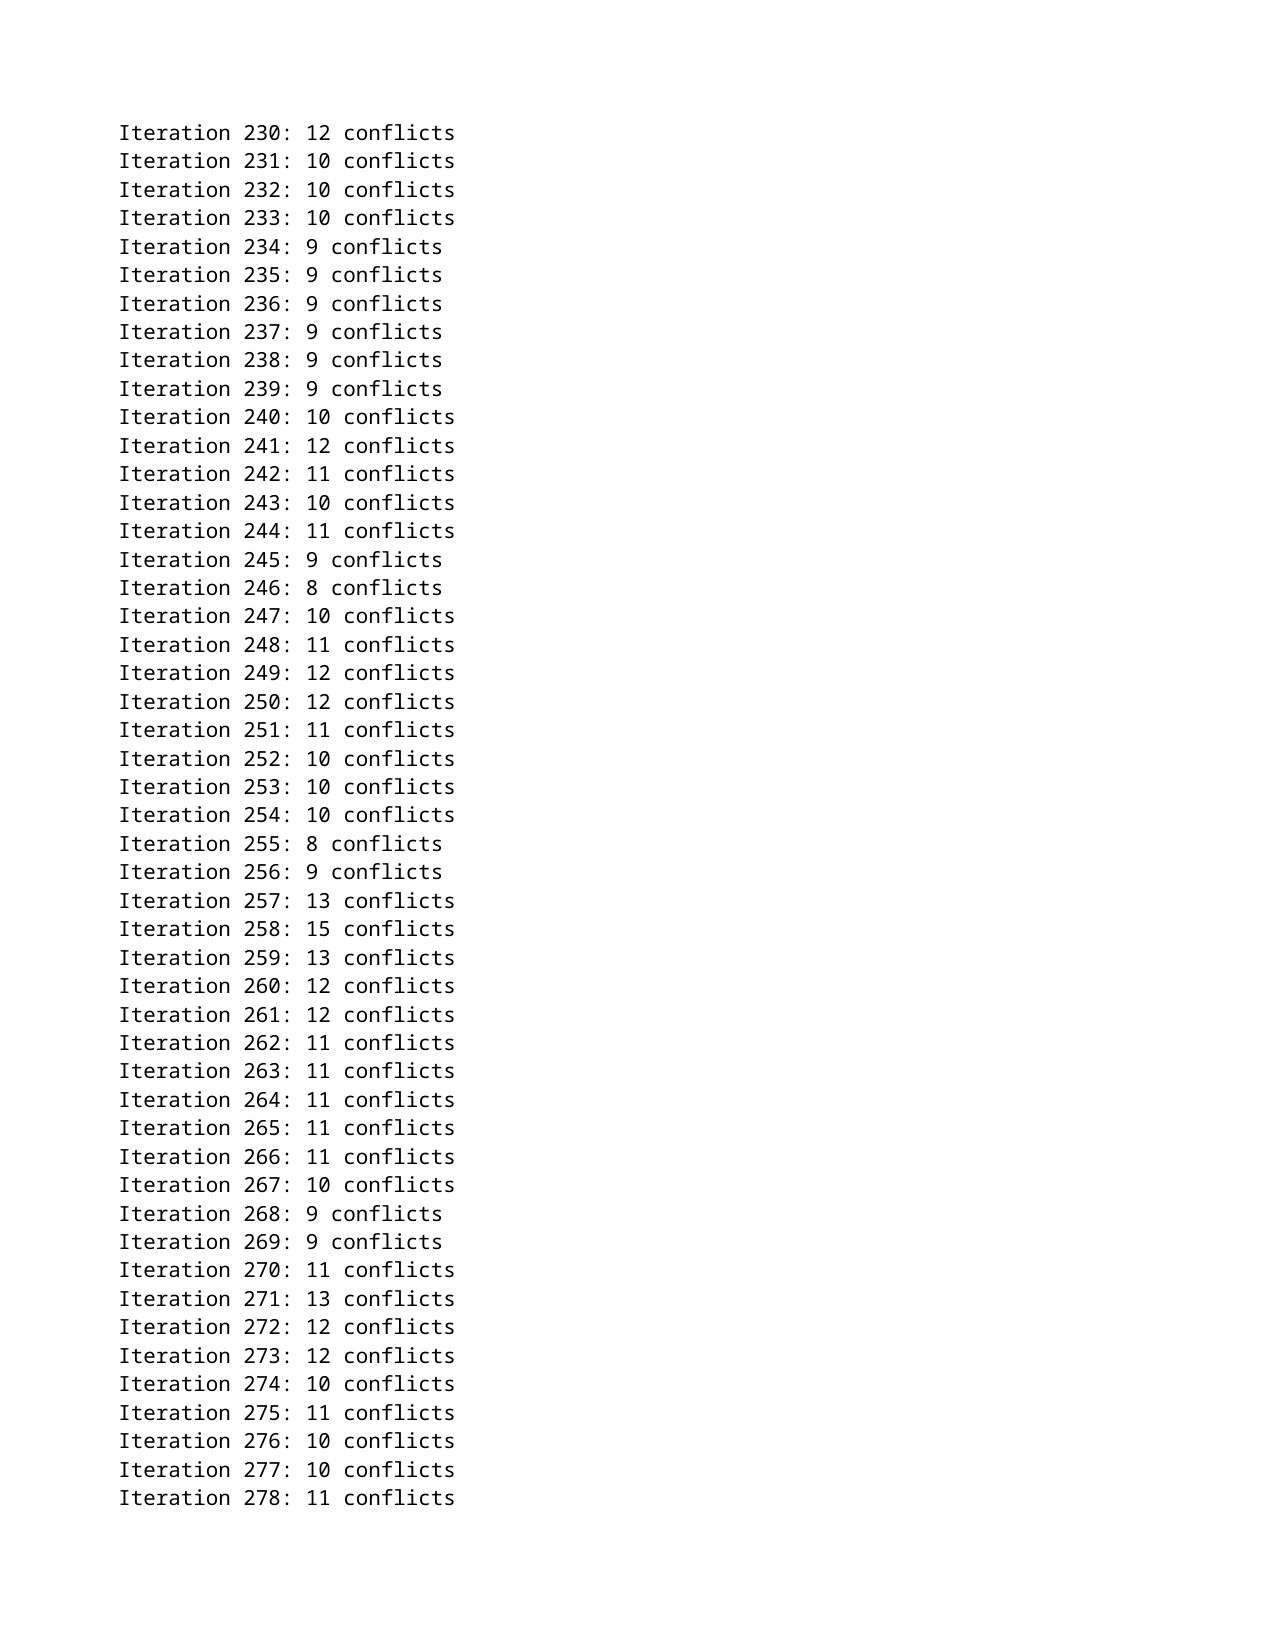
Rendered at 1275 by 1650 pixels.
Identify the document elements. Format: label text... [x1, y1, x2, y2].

text Iteration 242: 11 conflicts [118, 459, 1157, 488]
text Iteration 233: 10 conflicts [118, 203, 1157, 232]
text Iteration 251: 11 conflicts [118, 715, 1157, 744]
text Iteration 252: 10 conflicts [118, 744, 1157, 772]
text Iteration 255: 8 conflicts [118, 829, 1157, 857]
text Iteration 241: 12 conflicts [118, 431, 1157, 459]
text Iteration 273: 12 conflicts [118, 1341, 1157, 1369]
text Iteration 269: 9 conflicts [118, 1227, 1157, 1256]
text Iteration 272: 12 conflicts [118, 1312, 1157, 1341]
text Iteration 246: 8 conflicts [118, 573, 1157, 602]
text Iteration 248: 11 conflicts [118, 630, 1157, 658]
text Iteration 266: 11 conflicts [118, 1142, 1157, 1170]
text Iteration 262: 11 conflicts [118, 1028, 1157, 1057]
text Iteration 263: 11 conflicts [118, 1057, 1157, 1085]
text Iteration 254: 10 conflicts [118, 801, 1157, 829]
text Iteration 235: 9 conflicts [118, 260, 1157, 289]
text Iteration 234: 9 conflicts [118, 232, 1157, 260]
text Iteration 278: 11 conflicts [118, 1483, 1157, 1512]
text Iteration 245: 9 conflicts [118, 545, 1157, 573]
text Iteration 247: 10 conflicts [118, 602, 1157, 630]
text Iteration 270: 11 conflicts [118, 1256, 1157, 1284]
text Iteration 258: 15 conflicts [118, 914, 1157, 943]
text Iteration 261: 12 conflicts [118, 1000, 1157, 1028]
text Iteration 276: 10 conflicts [118, 1426, 1157, 1455]
text Iteration 268: 9 conflicts [118, 1199, 1157, 1227]
text Iteration 250: 12 conflicts [118, 687, 1157, 715]
text Iteration 253: 10 conflicts [118, 772, 1157, 801]
text Iteration 243: 10 conflicts [118, 488, 1157, 516]
text Iteration 231: 10 conflicts [118, 147, 1157, 175]
text Iteration 260: 12 conflicts [118, 971, 1157, 1000]
text Iteration 244: 11 conflicts [118, 516, 1157, 545]
text Iteration 240: 10 conflicts [118, 402, 1157, 431]
text Iteration 274: 10 conflicts [118, 1369, 1157, 1398]
text Iteration 249: 12 conflicts [118, 658, 1157, 687]
text Iteration 264: 11 conflicts [118, 1085, 1157, 1113]
text Iteration 275: 11 conflicts [118, 1398, 1157, 1426]
text Iteration 257: 13 conflicts [118, 886, 1157, 914]
text Iteration 256: 9 conflicts [118, 857, 1157, 886]
text Iteration 236: 9 conflicts [118, 289, 1157, 317]
text Iteration 237: 9 conflicts [118, 317, 1157, 346]
text Iteration 277: 10 conflicts [118, 1455, 1157, 1483]
text Iteration 265: 11 conflicts [118, 1113, 1157, 1142]
text Iteration 232: 10 conflicts [118, 175, 1157, 203]
text Iteration 239: 9 conflicts [118, 374, 1157, 402]
text Iteration 267: 10 conflicts [118, 1170, 1157, 1199]
text Iteration 230: 12 conflicts [118, 118, 1157, 147]
text Iteration 271: 13 conflicts [118, 1284, 1157, 1312]
text Iteration 238: 9 conflicts [118, 346, 1157, 374]
text Iteration 259: 13 conflicts [118, 943, 1157, 971]
